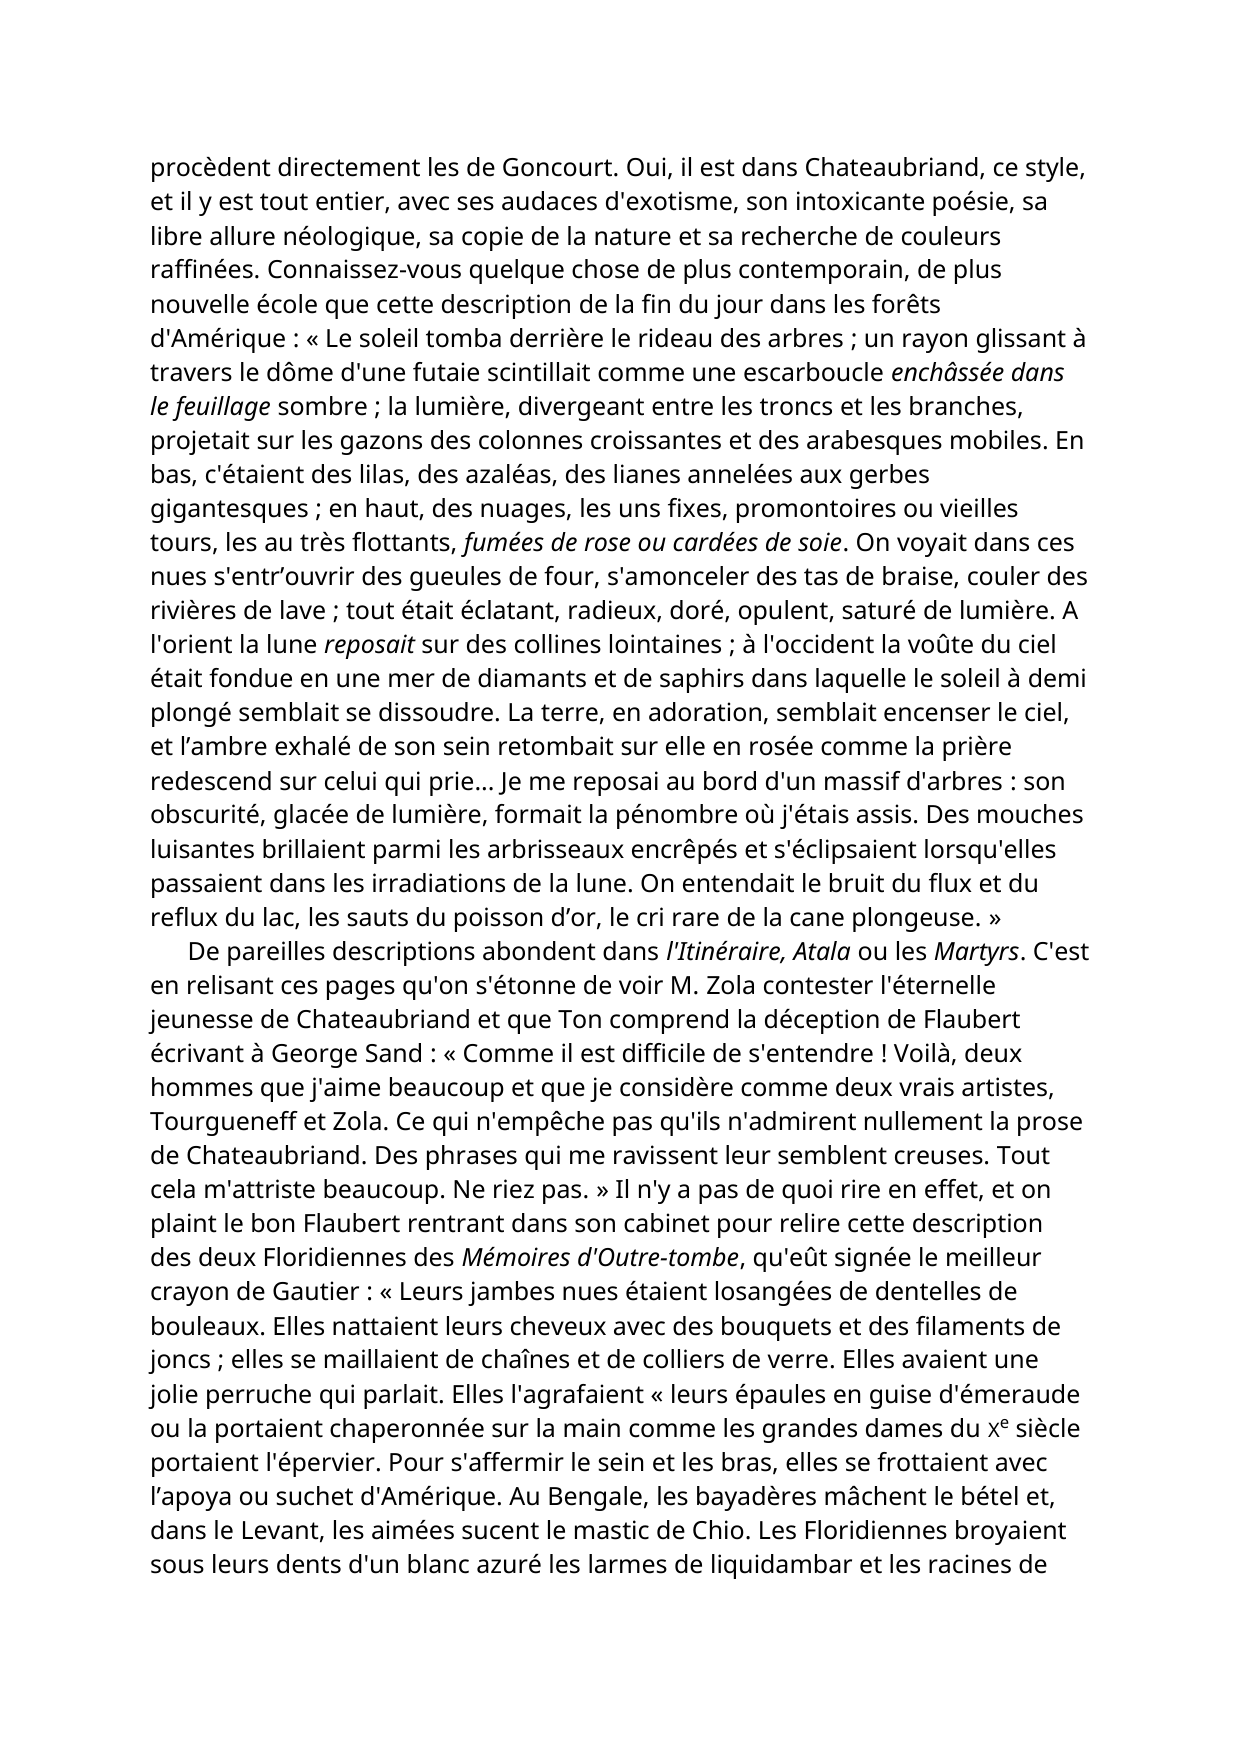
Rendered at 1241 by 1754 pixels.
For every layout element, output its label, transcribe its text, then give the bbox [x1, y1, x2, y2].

text De pareilles descriptions abondent dans l'Itinéraire, Atala ou les Martyrs. C'est en relisant ces pages qu'on s'étonne de voir M. Zola contester l'éternelle jeunesse de Chateaubriand et que Ton comprend la déception de Flaubert écrivant à George Sand : « Comme il est difficile de s'entendre ! Voilà, deux hommes que j'aime beaucoup et que je considère comme deux vrais artistes, Tourgueneff et Zola. Ce qui n'empêche pas qu'ils n'admirent nullement la prose de Chateaubriand. Des phrases qui me ravissent leur semblent creuses. Tout cela m'attriste beaucoup. Ne riez pas. » Il n'y a pas de quoi rire en effet, et on plaint le bon Flaubert rentrant dans son cabinet pour relire cette description des deux Floridiennes des Mémoires d'Outre-tombe, qu'eût signée le meilleur crayon de Gautier : « Leurs jambes nues étaient losangées de dentelles de bouleaux. Elles nattaient leurs cheveux avec des bouquets et des filaments de joncs ; elles se maillaient de chaînes et de colliers de verre. Elles avaient une jolie perruche qui parlait. Elles l'agrafaient « leurs épaules en guise d'émeraude ou la portaient chaperonnée sur la main comme les grandes dames du xe siècle portaient l'épervier. Pour s'affermir le sein et les bras, elles se frottaient avec l’apoya ou suchet d'Amérique. Au Bengale, les bayadères mâchent le bétel et, dans le Levant, les aimées sucent le mastic de Chio. Les Floridiennes broyaient sous leurs dents d'un blanc azuré les larmes de liquidambar et les racines de [150, 933, 1091, 1581]
text procèdent directement les de Goncourt. Oui, il est dans Chateaubriand, ce style, et il y est tout entier, avec ses audaces d'exotisme, son intoxicante poésie, sa libre allure néologique, sa copie de la nature et sa recherche de couleurs raffinées. Connaissez-vous quelque chose de plus contemporain, de plus nouvelle école que cette description de la fin du jour dans les forêts d'Amérique : « Le soleil tomba derrière le rideau des arbres ; un rayon glissant à travers le dôme d'une futaie scintillait comme une escarboucle enchâssée dans le feuillage sombre ; la lumière, divergeant entre les troncs et les branches, projetait sur les gazons des colonnes croissantes et des arabesques mobiles. En bas, c'étaient des lilas, des azaléas, des lianes annelées aux gerbes gigantesques ; en haut, des nuages, les uns fixes, promontoires ou vieilles tours, les au très flottants, fumées de rose ou cardées de soie. On voyait dans ces nues s'entr’ouvrir des gueules de four, s'amonceler des tas de braise, couler des rivières de lave ; tout était éclatant, radieux, doré, opulent, saturé de lumière. A l'orient la lune reposait sur des collines lointaines ; à l'occident la voûte du ciel était fondue en une mer de diamants et de saphirs dans laquelle le soleil à demi plongé semblait se dissoudre. La terre, en adoration, semblait encenser le ciel, et l’ambre exhalé de son sein retombait sur elle en rosée comme la prière redescend sur celui qui prie... Je me reposai au bord d'un massif d'arbres : son obscurité, glacée de lumière, formait la pénombre où j'étais assis. Des mouches luisantes brillaient parmi les arbrisseaux encrêpés et s'éclipsaient lorsqu'elles passaient dans les irradiations de la lune. On entendait le bruit du flux et du reflux du lac, les sauts du poisson d’or, le cri rare de la cane plongeuse. » [150, 150, 1091, 933]
